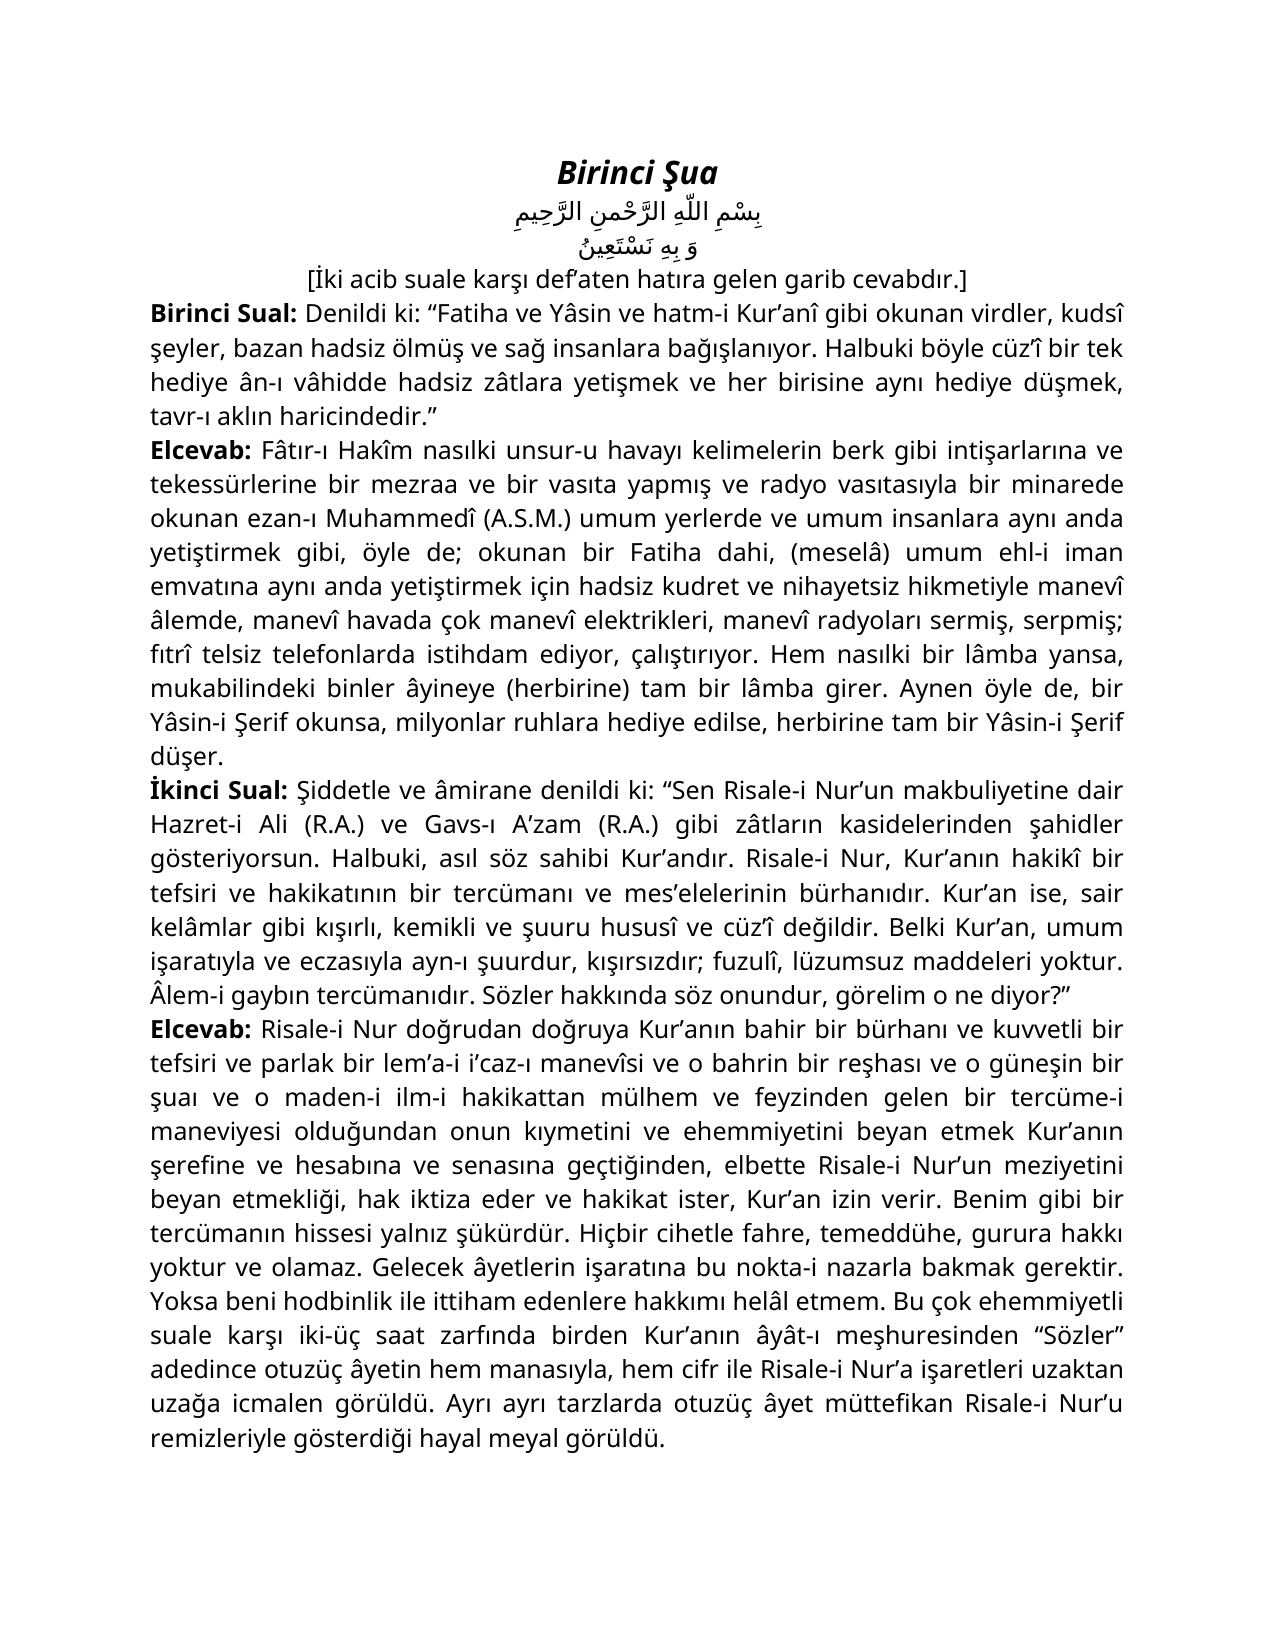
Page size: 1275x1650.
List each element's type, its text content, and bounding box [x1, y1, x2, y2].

text [İki acib suale karşı def’aten hatıra gelen garib cevabdır.] [150, 262, 1125, 296]
text Birinci Sual: Denildi ki: “Fatiha ve Yâsin ve hatm-i Kur’anî gibi okunan virdler, kudsî şeyler, bazan hadsiz ölmüş ve sağ insanlara bağışlanıyor. Halbuki böyle cüz’î bir tek hediye ân-ı vâhidde hadsiz zâtlara yetişmek ve her birisine aynı hediye düşmek, tavr-ı aklın haricindedir.” [150, 296, 1125, 432]
subtitle Birinci Şua [150, 150, 1125, 194]
text Elcevab: Risale-i Nur doğrudan doğruya Kur’anın bahir bir bürhanı ve kuvvetli bir tefsiri ve parlak bir lem’a-i i’caz-ı manevîsi ve o bahrin bir reşhası ve o güneşin bir şuaı ve o maden-i ilm-i hakikattan mülhem ve feyzinden gelen bir tercüme-i maneviyesi olduğundan onun kıymetini ve ehemmiyetini beyan etmek Kur’anın şerefine ve hesabına ve senasına geçtiğinden, elbette Risale-i Nur’un meziyetini beyan etmekliği, hak iktiza eder ve hakikat ister, Kur’an izin verir. Benim gibi bir tercümanın hissesi yalnız şükürdür. Hiçbir cihetle fahre, temeddühe, gurura hakkı yoktur ve olamaz. Gelecek âyetlerin işaratına bu nokta-i nazarla bakmak gerektir. Yoksa beni hodbinlik ile ittiham edenlere hakkımı helâl etmem. Bu çok ehemmiyetli suale karşı iki-üç saat zarfında birden Kur’anın âyât-ı meşhuresinden “Sözler” adedince otuzüç âyetin hem manasıyla, hem cifr ile Risale-i Nur’a işaretleri uzaktan uzağa icmalen görüldü. Ayrı ayrı tarzlarda otuzüç âyet müttefikan Risale-i Nur’u remizleriyle gösterdiği hayal meyal görüldü. [150, 1011, 1125, 1454]
text وَ بِهِ نَسْتَعِينُ [150, 228, 1125, 262]
text بِسْمِ اللّهِ الرَّحْمنِ الرَّحِيمِ [150, 194, 1125, 228]
text İkinci Sual: Şiddetle ve âmirane denildi ki: “Sen Risale-i Nur’un makbuliyetine dair Hazret-i Ali (R.A.) ve Gavs-ı A’zam (R.A.) gibi zâtların kasidelerinden şahidler gösteriyorsun. Halbuki, asıl söz sahibi Kur’andır. Risale-i Nur, Kur’anın hakikî bir tefsiri ve hakikatının bir tercümanı ve mes’elelerinin bürhanıdır. Kur’an ise, sair kelâmlar gibi kışırlı, kemikli ve şuuru hususî ve cüz’î değildir. Belki Kur’an, umum işaratıyla ve eczasıyla ayn-ı şuurdur, kışırsızdır; fuzulî, lüzumsuz maddeleri yoktur. Âlem-i gaybın tercümanıdır. Sözler hakkında söz onundur, görelim o ne diyor?” [150, 773, 1125, 1011]
text Elcevab: Fâtır-ı Hakîm nasılki unsur-u havayı kelimelerin berk gibi intişarlarına ve tekessürlerine bir mezraa ve bir vasıta yapmış ve radyo vasıtasıyla bir minarede okunan ezan-ı Muhammedî (A.S.M.) umum yerlerde ve umum insanlara aynı anda yetiştirmek gibi, öyle de; okunan bir Fatiha dahi, (meselâ) umum ehl-i iman emvatına aynı anda yetiştirmek için hadsiz kudret ve nihayetsiz hikmetiyle manevî âlemde, manevî havada çok manevî elektrikleri, manevî radyoları sermiş, serpmiş; fıtrî telsiz telefonlarda istihdam ediyor, çalıştırıyor. Hem nasılki bir lâmba yansa, mukabilindeki binler âyineye (herbirine) tam bir lâmba girer. Aynen öyle de, bir Yâsin-i Şerif okunsa, milyonlar ruhlara hediye edilse, herbirine tam bir Yâsin-i Şerif düşer. [150, 432, 1125, 773]
